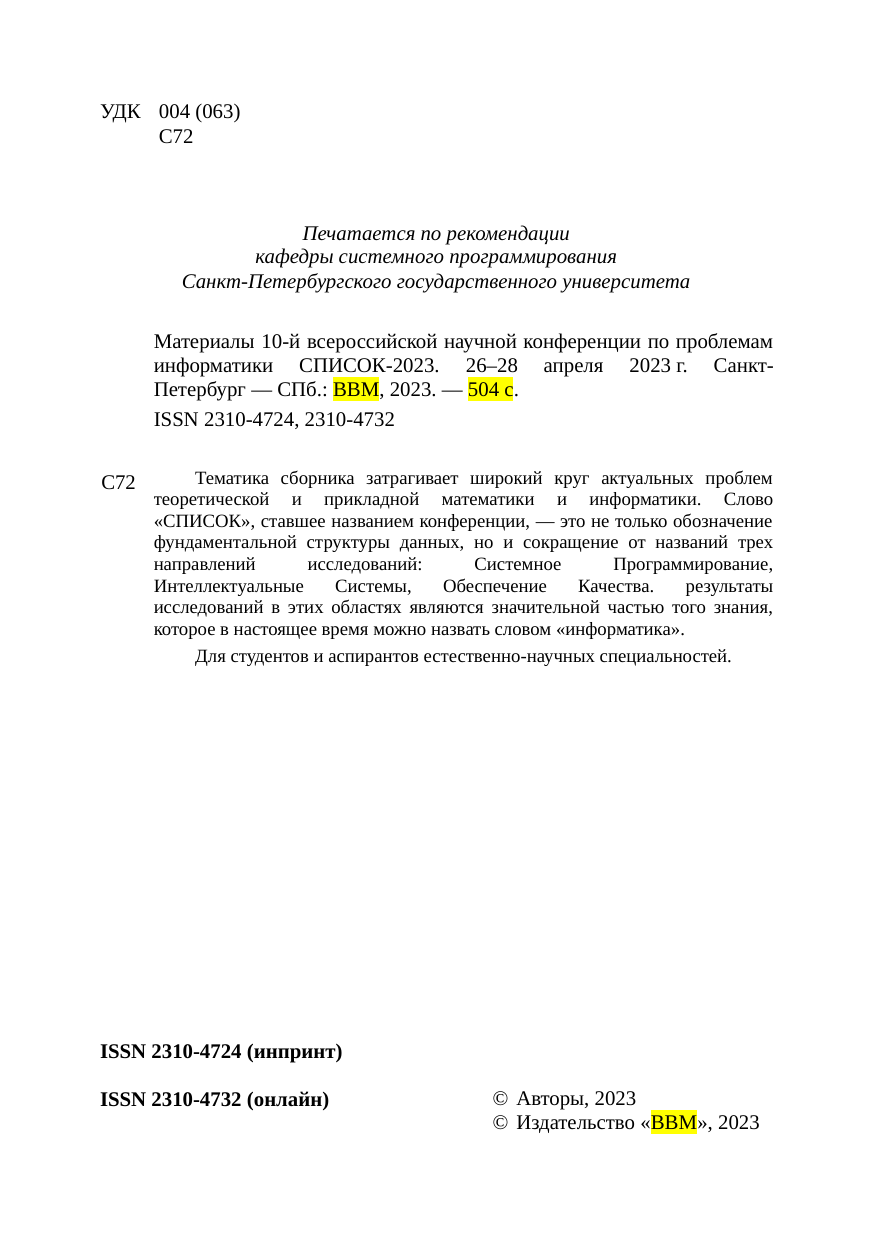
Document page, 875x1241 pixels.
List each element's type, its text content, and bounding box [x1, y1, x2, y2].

text С72 [101, 470, 152, 494]
text Печатается по рекомендации кафедры системного программирования Санкт-Петербургского государственного университета [159, 220, 714, 293]
text ISSN 2310-4724, 2310-4732 [153, 407, 774, 431]
text Материалы 10-й всероссийской научной конференции по проблемам информатики СПИСОК-2023. 26–28 апреля 2023 г. Санкт-Петербург — СПб.: ВВМ, 2023. — 504 с. [153, 328, 774, 401]
text ISSN 2310-4724 (инпринт) ISSN 2310-4732 (онлайн) [100, 1039, 387, 1111]
text Тематика сборника затрагивает широкий круг актуальных проблем теоретической и прикладной математики и информатики. Слово «СПИСОК», ставшее названием конференции, — это не только обозначение фундаментальной структуры данных, но и сокращение от названий трех направлений исследований: Системное Программирование, Интеллектуальные Системы, Обеспечение Качества. результаты исследований в этих областях являются значительной частью того знания, которое в настоящее время можно назвать словом «информатика». [153, 467, 774, 639]
text © Авторы, 2023 © Издательство «ВВМ», 2023 [492, 1086, 774, 1134]
text УДК 004 (063) С72 [100, 99, 258, 148]
text Для студентов и аспирантов естественно-научных специальностей. [153, 645, 774, 667]
